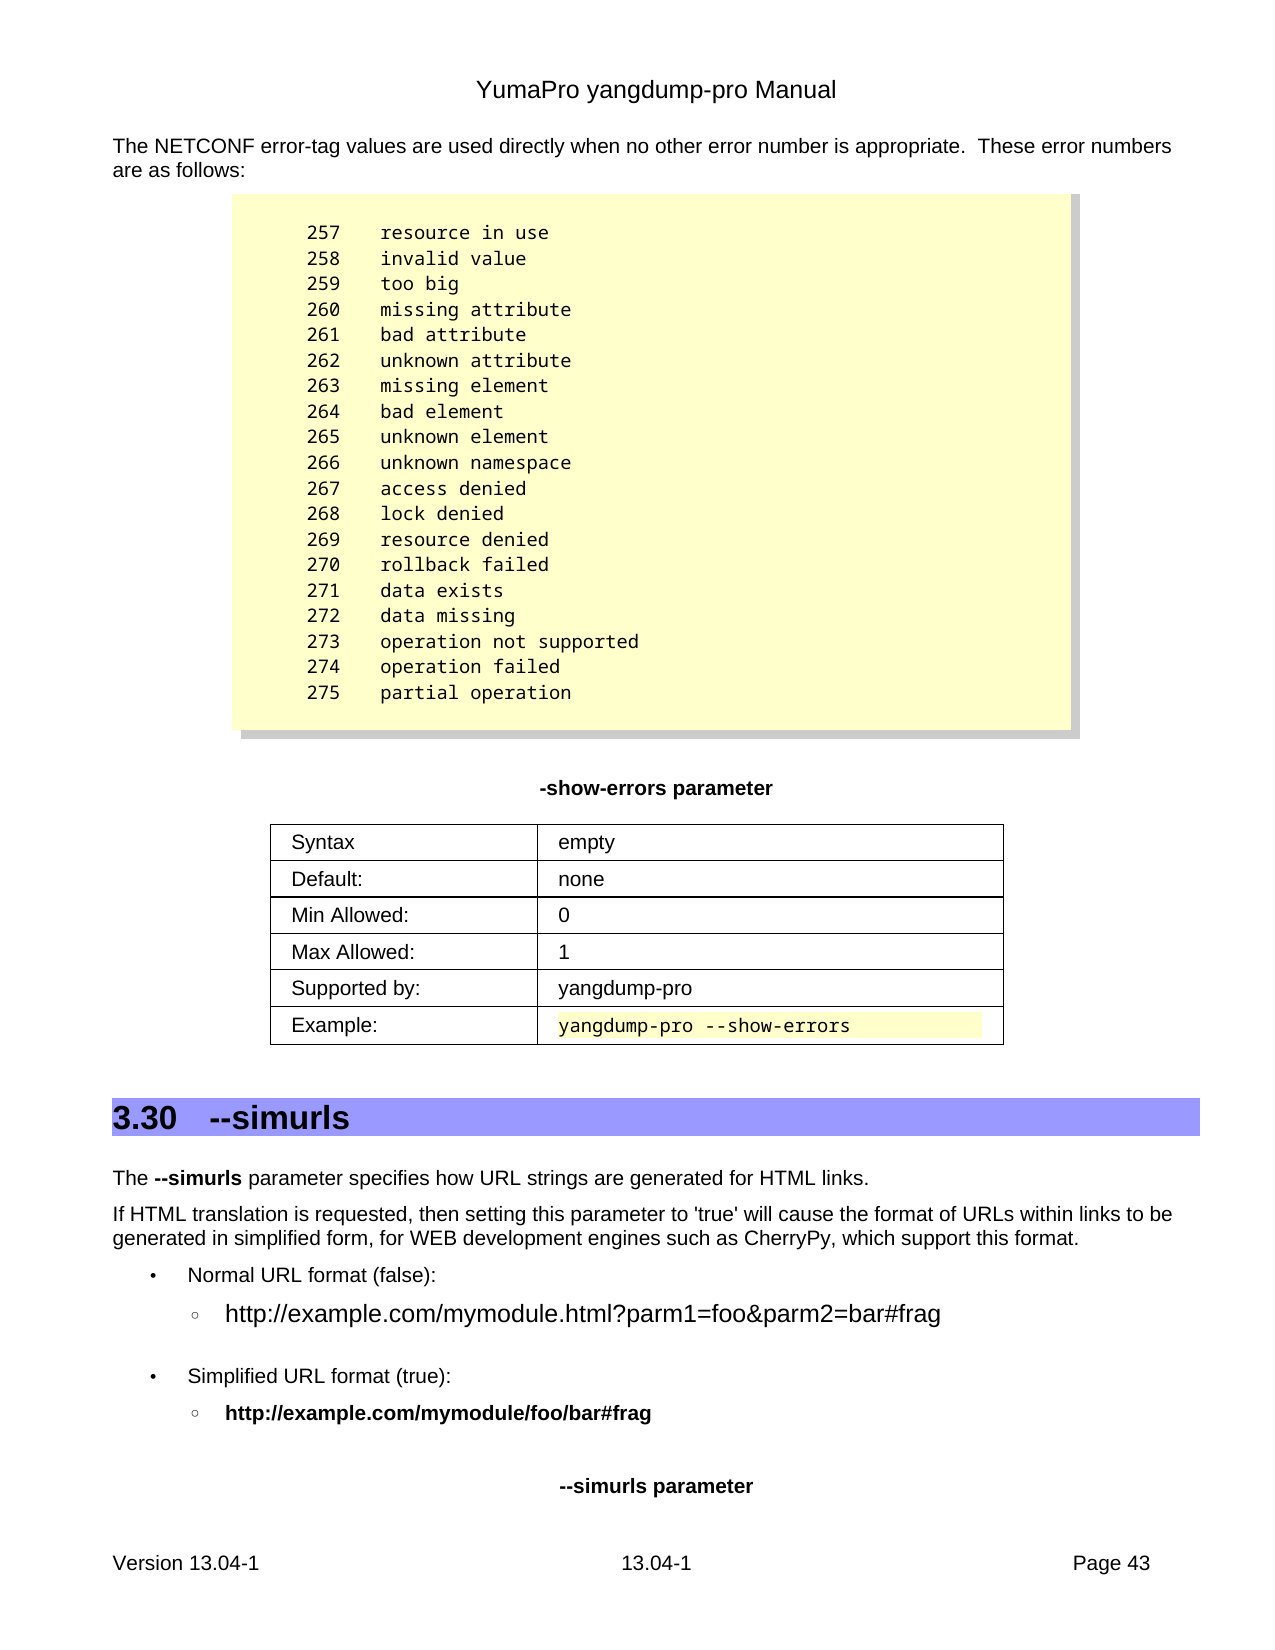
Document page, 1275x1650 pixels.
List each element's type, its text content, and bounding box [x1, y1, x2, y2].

text 258 invalid value [232, 245, 1071, 271]
table_cell yangdump-pro --show-errors [538, 1007, 1003, 1044]
text 269 resource denied [232, 526, 1071, 551]
text 262 unknown attribute [232, 347, 1071, 373]
table_cell 0 [538, 898, 1003, 933]
text 267 access denied [232, 475, 1071, 500]
text The --simurls parameter specifies how URL strings are generated for HTML links. [112, 1166, 1200, 1189]
text 259 too big [232, 271, 1071, 296]
table_cell yangdump-pro [538, 970, 1003, 1006]
subtitle --simurls [112, 1098, 1200, 1136]
text 261 bad attribute [232, 322, 1071, 347]
text 266 unknown namespace [232, 449, 1071, 475]
text 257 resource in use [232, 220, 1071, 245]
text 270 rollback failed [232, 551, 1071, 577]
text 263 missing element [232, 373, 1071, 398]
table_cell Min Allowed: [271, 898, 537, 933]
text 272 data missing [232, 602, 1071, 628]
table_header Syntax [271, 825, 537, 860]
text 264 bad element [232, 398, 1071, 424]
text 268 lock denied [232, 500, 1071, 526]
table_cell Max Allowed: [271, 934, 537, 969]
text 274 operation failed [232, 653, 1071, 679]
subtitle -show-errors parameter [127, 776, 1185, 799]
text 265 unknown element [232, 424, 1071, 449]
text 260 missing attribute [232, 296, 1071, 322]
text 271 data exists [232, 577, 1071, 602]
text If HTML translation is requested, then setting this parameter to 'true' will cause the format of URLs within links to be generated in simplified form, for WEB development engines such as CherryPy, which support this format. [112, 1202, 1200, 1250]
table_cell Example: [271, 1007, 537, 1044]
table_header empty [538, 825, 1003, 860]
list http://example.com/mymodule.html?parm1=foo&parm2=bar#frag [187, 1299, 1200, 1328]
text The NETCONF error-tag values are used directly when no other error number is appropriate. These error numbers are as follows: [112, 134, 1200, 182]
text 273 operation not supported [232, 628, 1071, 653]
subtitle --simurls parameter [127, 1473, 1185, 1497]
list Simplified URL format (true): [150, 1364, 1200, 1388]
list http://example.com/mymodule/foo/bar#frag [187, 1401, 1200, 1424]
text 275 partial operation [232, 679, 1071, 704]
table_cell 1 [538, 934, 1003, 969]
table_cell Supported by: [271, 970, 537, 1006]
table_cell none [538, 861, 1003, 896]
list Normal URL format (false): [150, 1262, 1200, 1286]
table_cell Default: [271, 861, 537, 896]
